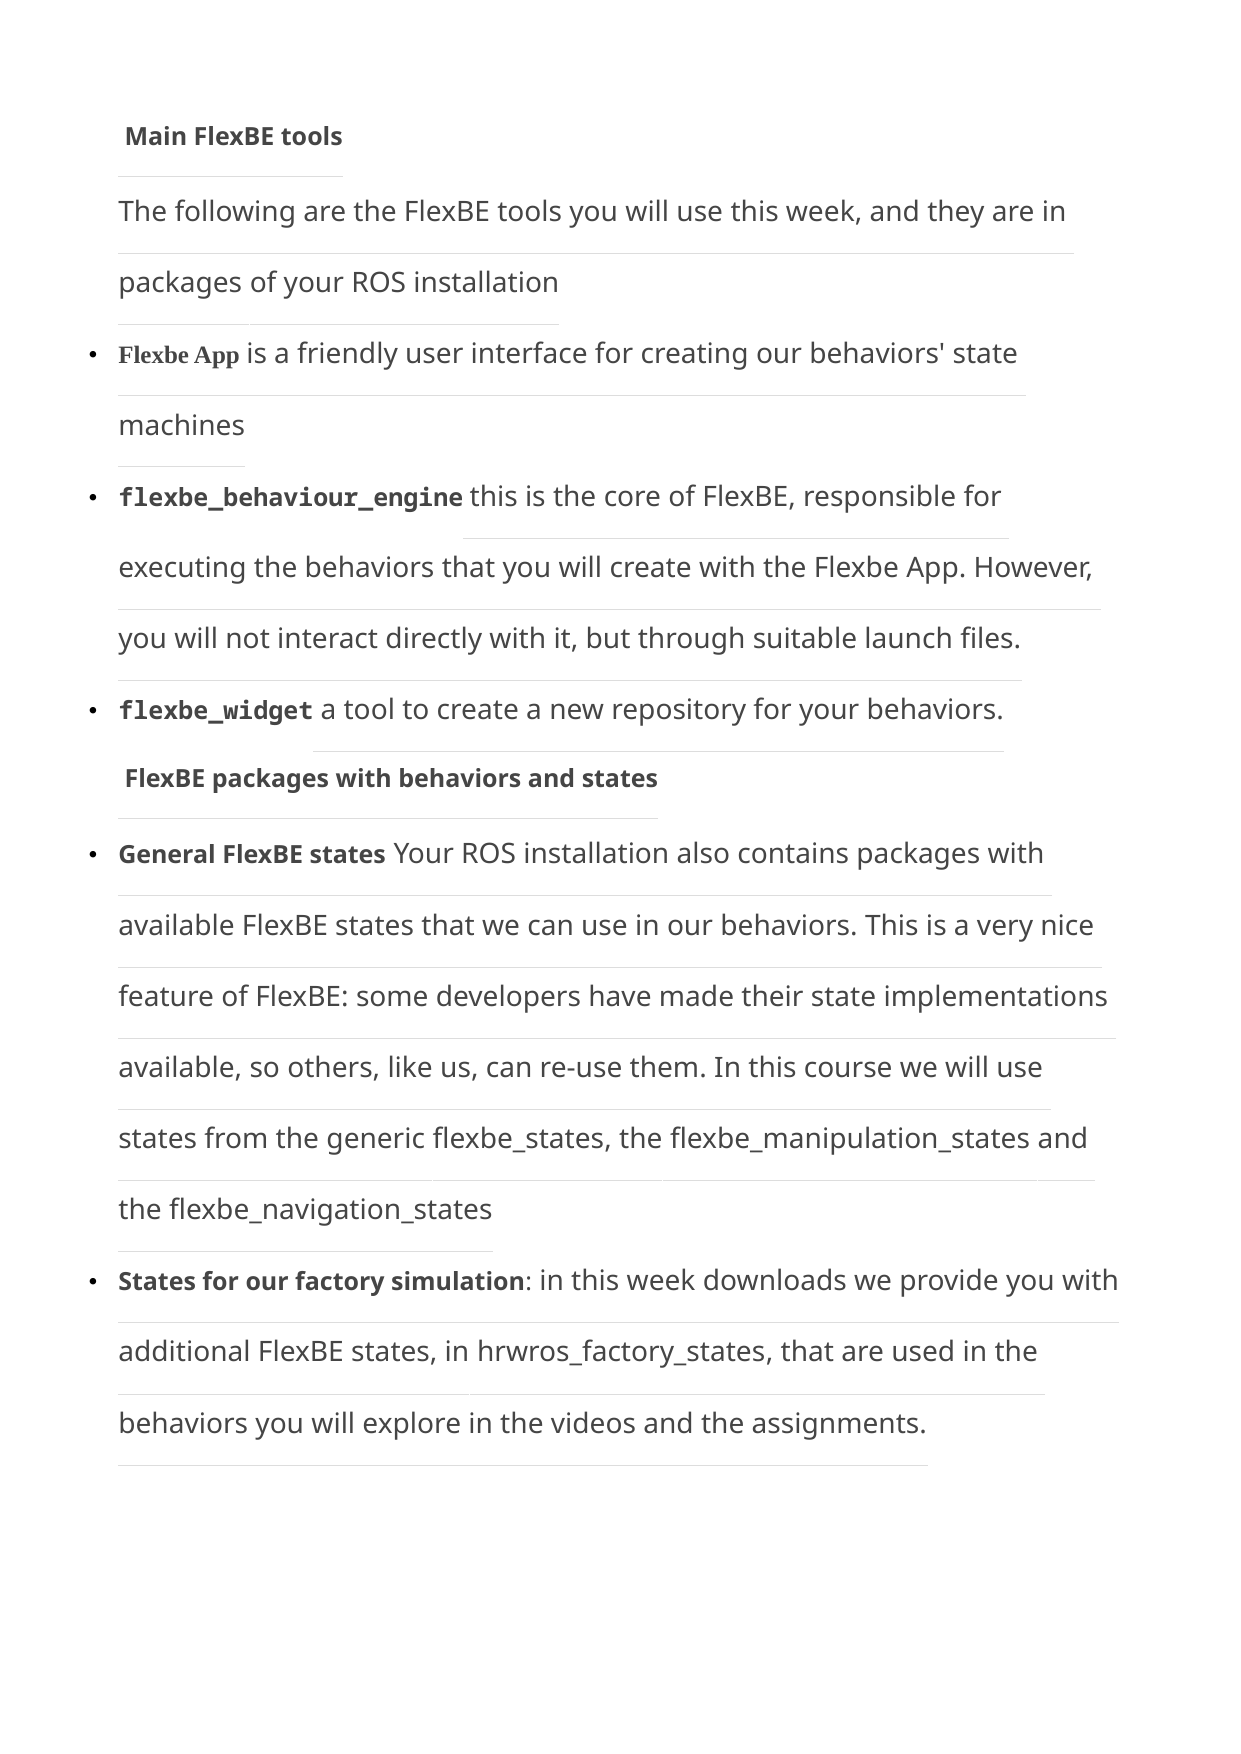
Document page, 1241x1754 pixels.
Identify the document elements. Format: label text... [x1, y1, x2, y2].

list flexbe_behaviour_engine this is the core of FlexBE, responsible for executing the behaviors that you will create with the Flexbe App. However, you will not interact directly with it, but through suitable launch files. [118, 476, 1122, 680]
list Flexbe App is a friendly user interface for creating our behaviors' state machines [118, 334, 1122, 467]
subtitle Main FlexBE tools [118, 118, 1122, 176]
list flexbe_widget a tool to create a new repository for your behaviors. [118, 689, 1122, 751]
text The following are the FlexBE tools you will use this week, and they are in packages of your ROS installation [118, 191, 1122, 324]
list General FlexBE states Your ROS installation also contains packages with available FlexBE states that we can use in our behaviors. This is a very nice feature of FlexBE: some developers have made their state implementations available, so others, like us, can re-use them. In this course we will use states from the generic flexbe_states, the flexbe_manipulation_states and the flexbe_navigation_states [118, 834, 1122, 1251]
subtitle FlexBE packages with behaviors and states [118, 761, 1122, 818]
list States for our factory simulation: in this week downloads we provide you with additional FlexBE states, in hrwros_factory_states, that are used in the behaviors you will explore in the videos and the assignments. [118, 1261, 1122, 1465]
